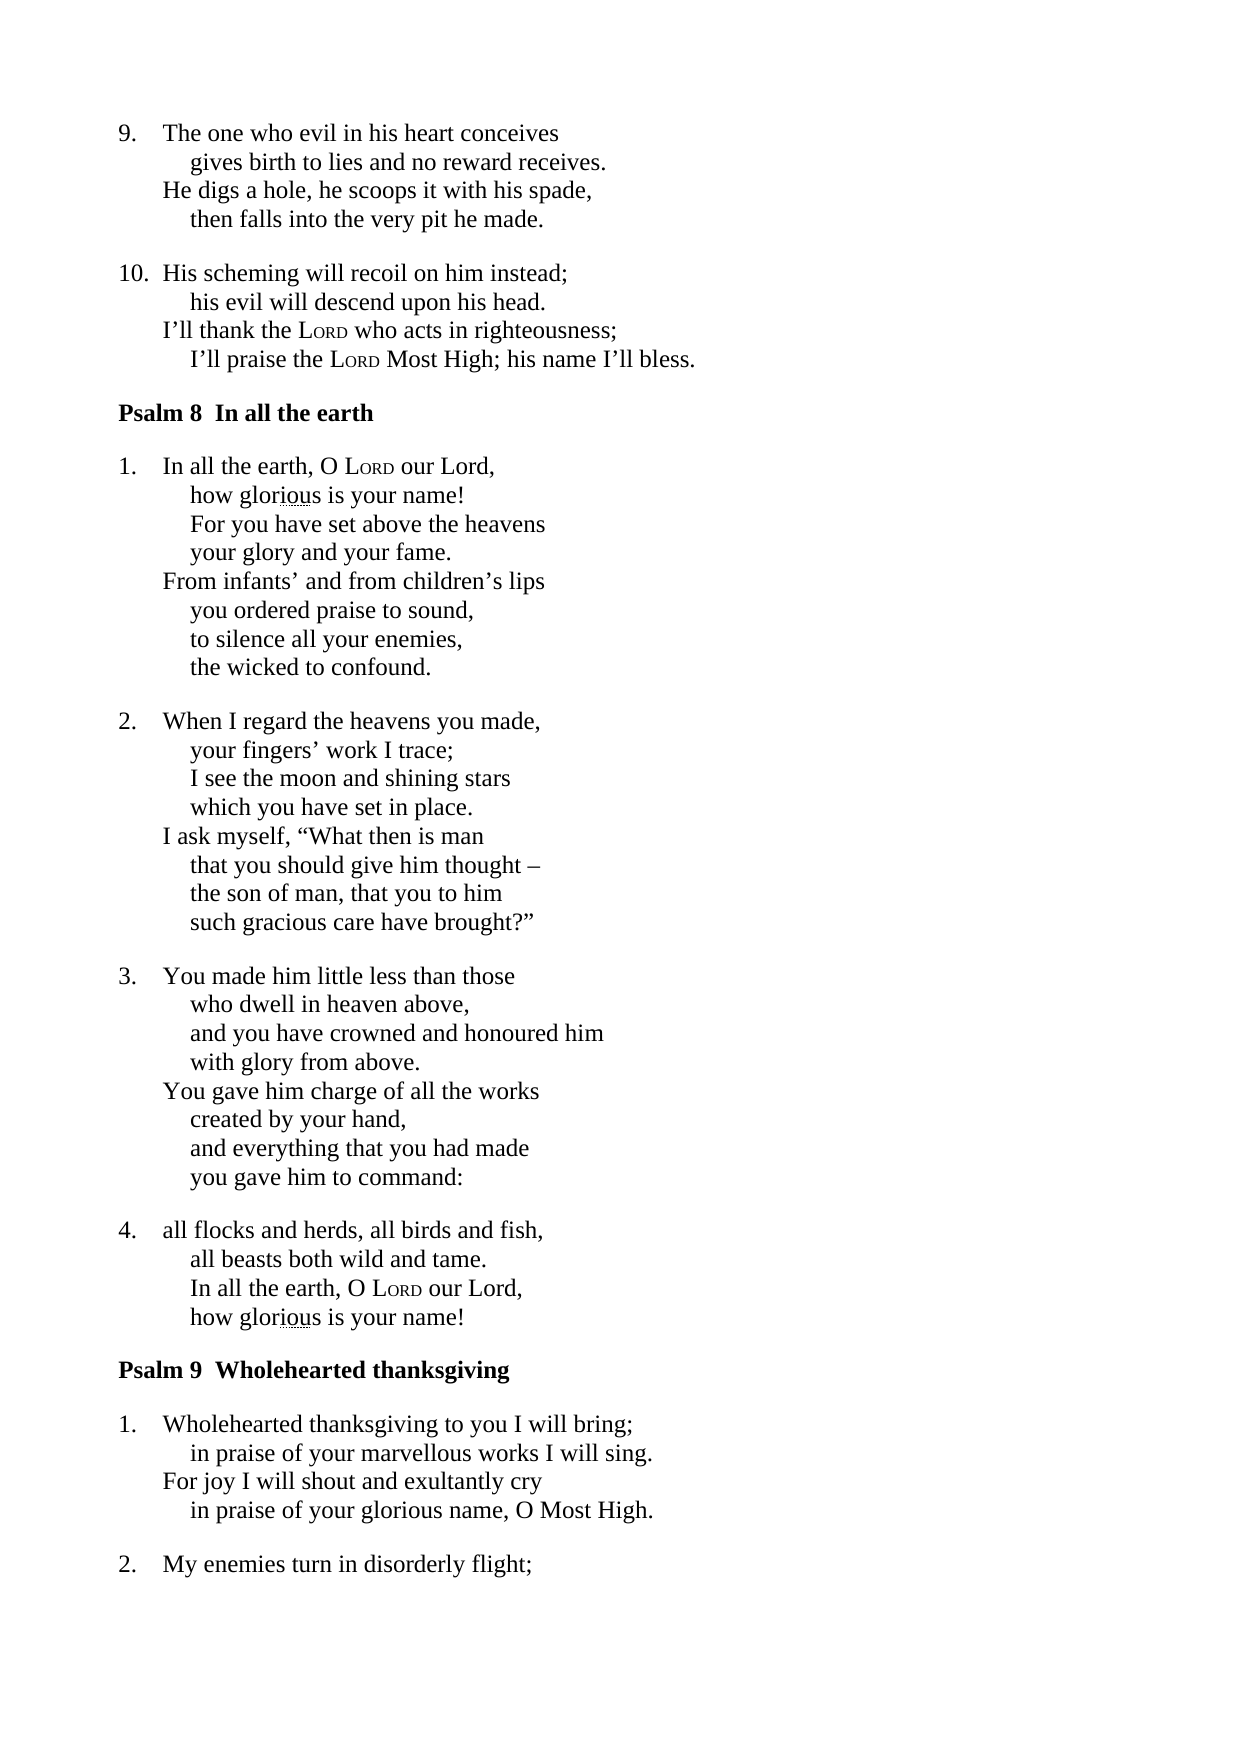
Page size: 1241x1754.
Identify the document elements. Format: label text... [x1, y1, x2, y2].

text that you should give him thought – [171, 850, 1122, 878]
text 2. When I regard the heavens you made, [118, 706, 1122, 735]
text your fingers’ work I trace; [171, 735, 1122, 763]
text For joy I will shout and exultantly cry [162, 1466, 1122, 1495]
text and you have crowned and honoured him [171, 1018, 1122, 1047]
subtitle Psalm 9 Wholehearted thanksgiving [118, 1355, 1122, 1384]
text In all the earth, O Lord our Lord, [171, 1273, 1122, 1302]
text who dwell in heaven above, [171, 989, 1122, 1018]
text 3. You made him little less than those [118, 961, 1122, 989]
text I’ll thank the Lord who acts in righteousness; [162, 315, 1122, 344]
text I see the moon and shining stars [171, 763, 1122, 792]
text how glorious is your name! [171, 480, 1122, 509]
text and everything that you had made [171, 1133, 1122, 1162]
text how glorious is your name! [171, 1302, 1122, 1331]
text your glory and your fame. [171, 537, 1122, 566]
text such gracious care have brought?” [171, 907, 1122, 936]
text I ask myself, “What then is man [162, 821, 1122, 850]
text with glory from above. [171, 1047, 1122, 1076]
text From infants’ and from children’s lips [162, 566, 1122, 595]
subtitle Psalm 8 In all the earth [118, 398, 1122, 426]
text 1. In all the earth, O Lord our Lord, [118, 451, 1122, 480]
text 4. all flocks and herds, all birds and fish, [118, 1216, 1122, 1244]
text in praise of your glorious name, O Most High. [171, 1495, 1122, 1524]
text 2. My enemies turn in disorderly flight; [118, 1549, 1122, 1577]
text gives birth to lies and no reward receives. [171, 147, 1122, 176]
text 1. Wholehearted thanksgiving to you I will bring; [118, 1409, 1122, 1438]
text the son of man, that you to him [171, 878, 1122, 907]
text 10. His scheming will recoil on him instead; [118, 258, 1122, 287]
text He digs a hole, he scoops it with his spade, [162, 176, 1122, 204]
text you ordered praise to sound, [171, 595, 1122, 624]
text which you have set in place. [171, 792, 1122, 821]
text in praise of your marvellous works I will sing. [171, 1438, 1122, 1466]
text his evil will descend upon his head. [171, 287, 1122, 315]
text to silence all your enemies, [171, 624, 1122, 652]
text then falls into the very pit he made. [171, 204, 1122, 233]
text you gave him to command: [171, 1162, 1122, 1191]
text all beasts both wild and tame. [171, 1244, 1122, 1273]
text the wicked to confound. [171, 652, 1122, 681]
text You gave him charge of all the works [162, 1076, 1122, 1104]
text 9. The one who evil in his heart conceives [118, 118, 1122, 147]
text For you have set above the heavens [171, 509, 1122, 537]
text I’ll praise the Lord Most High; his name I’ll bless. [171, 344, 1122, 373]
text created by your hand, [171, 1104, 1122, 1133]
